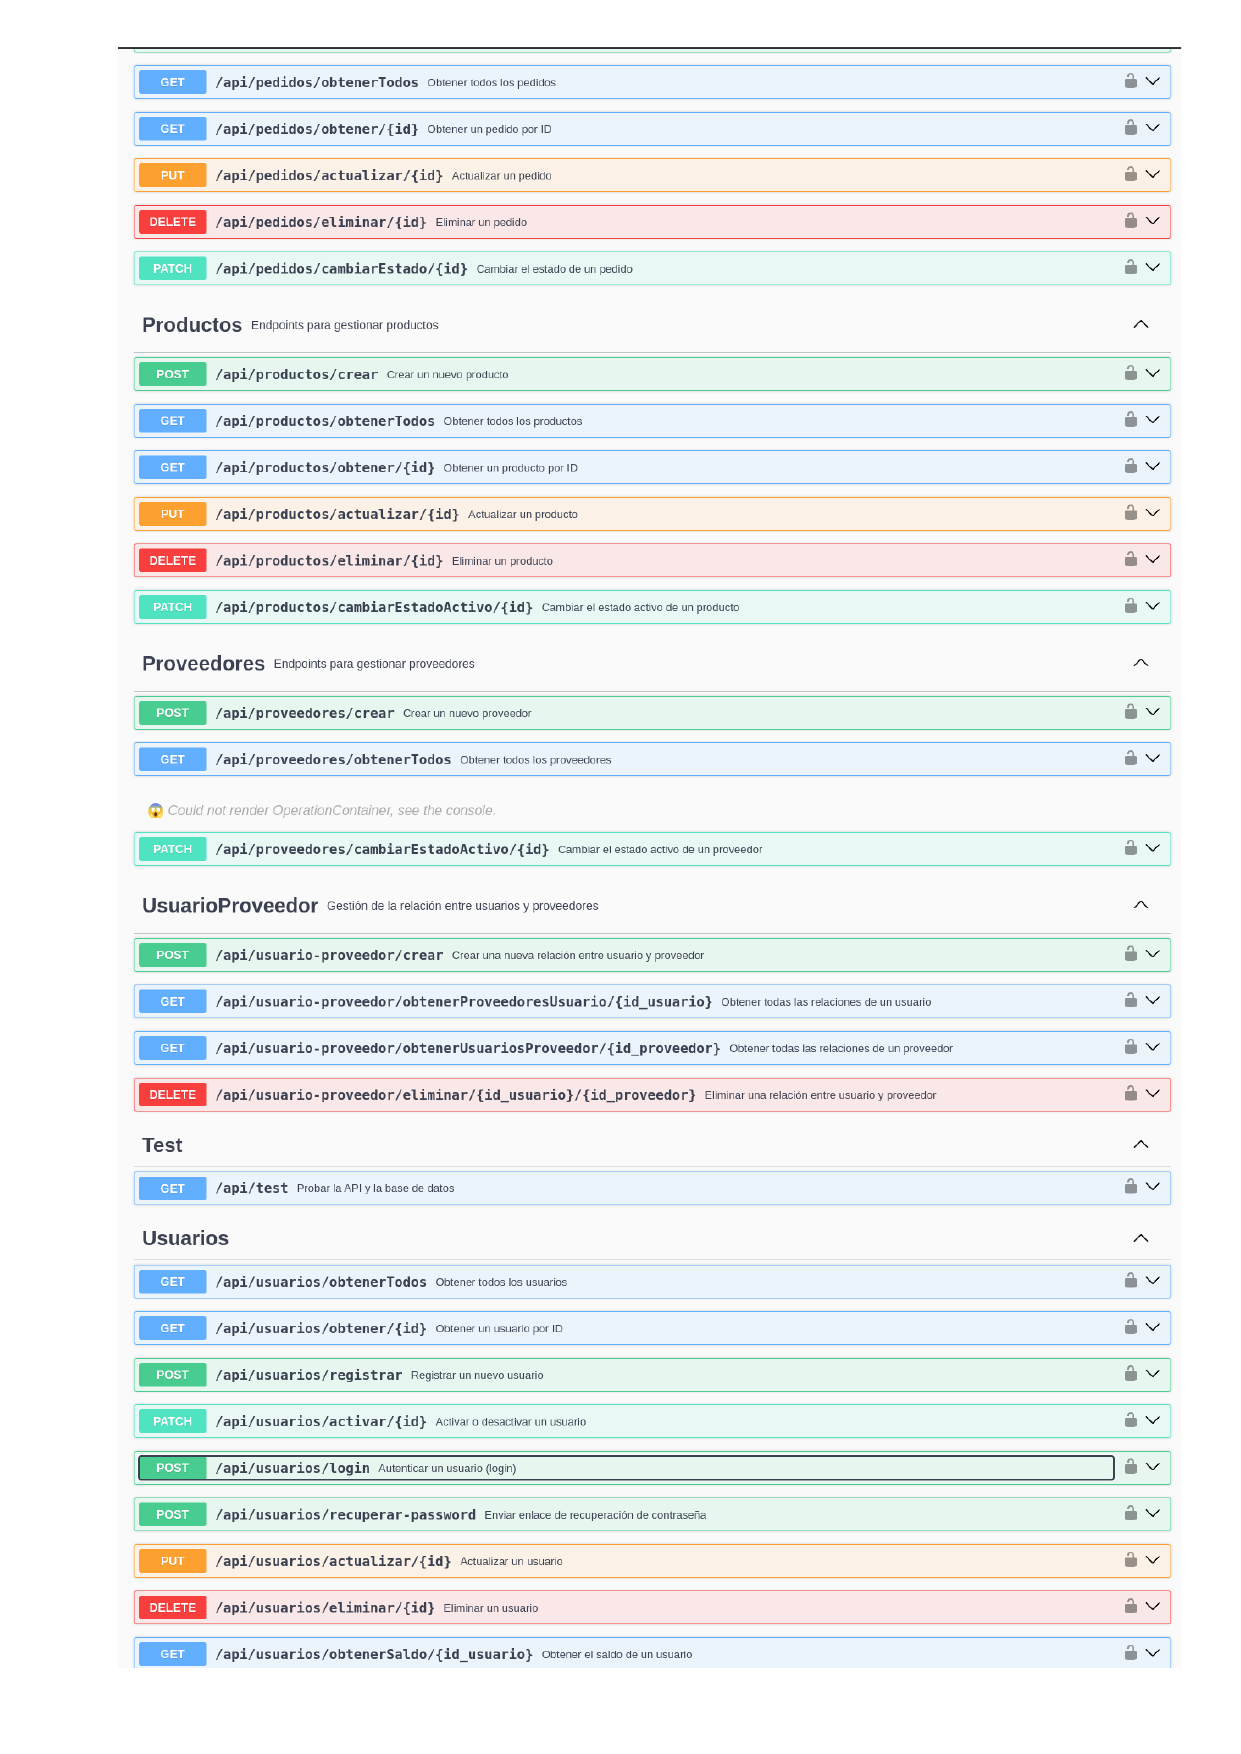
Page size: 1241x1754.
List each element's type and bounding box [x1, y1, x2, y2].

picture [118, 47, 1182, 1668]
